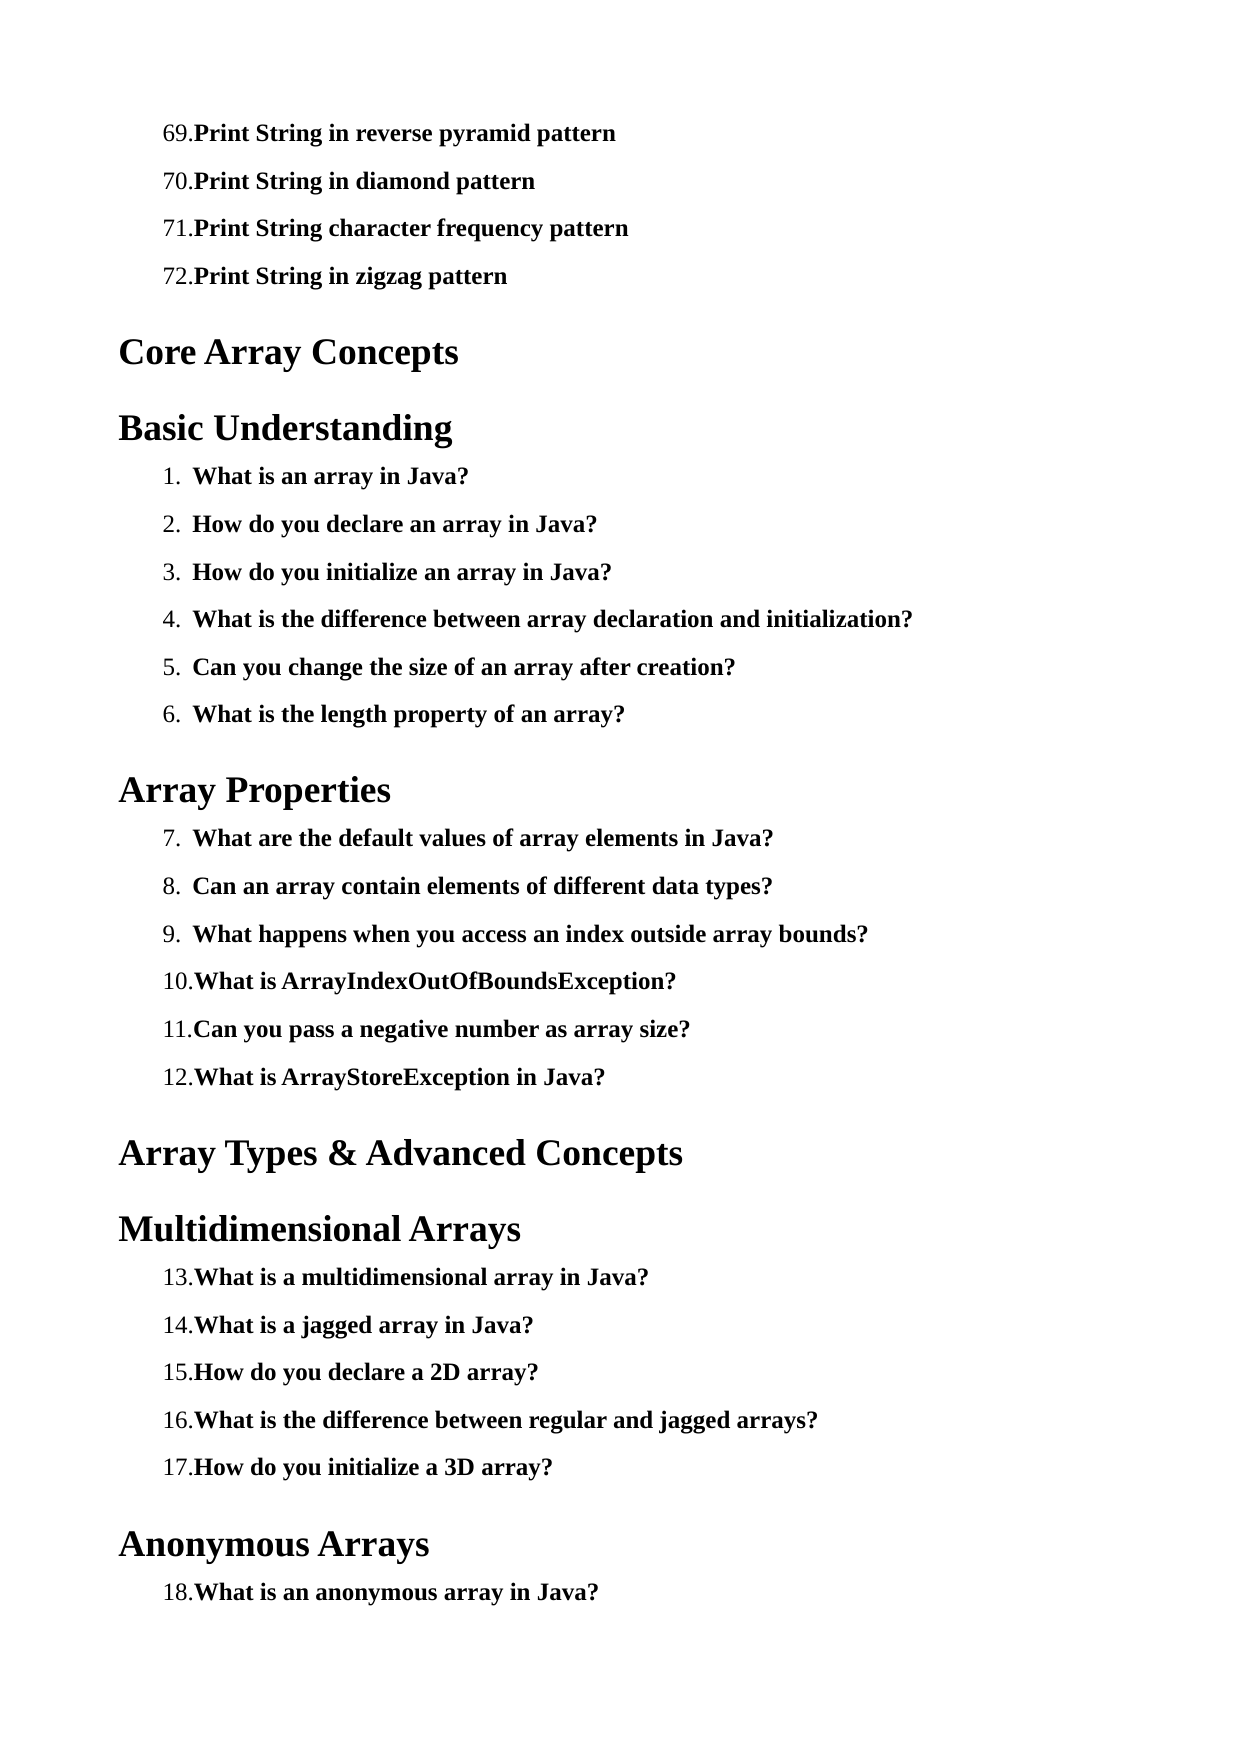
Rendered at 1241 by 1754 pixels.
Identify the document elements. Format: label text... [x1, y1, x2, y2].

list What is a jagged array in Java? [162, 1310, 1122, 1338]
list How do you declare a 2D array? [162, 1357, 1122, 1386]
list How do you declare an array in Java? [162, 509, 1122, 538]
subtitle Array Properties [118, 768, 1122, 811]
list Can you pass a negative number as array size? [162, 1014, 1122, 1043]
list What is ArrayIndexOutOfBoundsException? [162, 966, 1122, 995]
list What is the length property of an array? [162, 699, 1122, 728]
list Print String in reverse pyramid pattern [162, 118, 1122, 147]
list What is the difference between regular and jagged arrays? [162, 1405, 1122, 1434]
list What happens when you access an index outside array bounds? [162, 919, 1122, 947]
subtitle Core Array Concepts [118, 329, 1122, 372]
list What is a multidimensional array in Java? [162, 1262, 1122, 1291]
list What is ArrayStoreException in Java? [162, 1062, 1122, 1090]
subtitle Basic Understanding [118, 406, 1122, 449]
list What is an array in Java? [162, 461, 1122, 490]
list What are the default values of array elements in Java? [162, 823, 1122, 852]
list Print String character frequency pattern [162, 213, 1122, 242]
list Can an array contain elements of different data types? [162, 871, 1122, 900]
subtitle Multidimensional Arrays [118, 1206, 1122, 1249]
list What is an anonymous array in Java? [162, 1577, 1122, 1605]
list What is the difference between array declaration and initialization? [162, 604, 1122, 633]
list Can you change the size of an array after creation? [162, 652, 1122, 681]
subtitle Array Types & Advanced Concepts [118, 1130, 1122, 1173]
subtitle Anonymous Arrays [118, 1521, 1122, 1564]
list How do you initialize a 3D array? [162, 1452, 1122, 1481]
list How do you initialize an array in Java? [162, 557, 1122, 585]
list Print String in zigzag pattern [162, 261, 1122, 290]
list Print String in diamond pattern [162, 166, 1122, 194]
